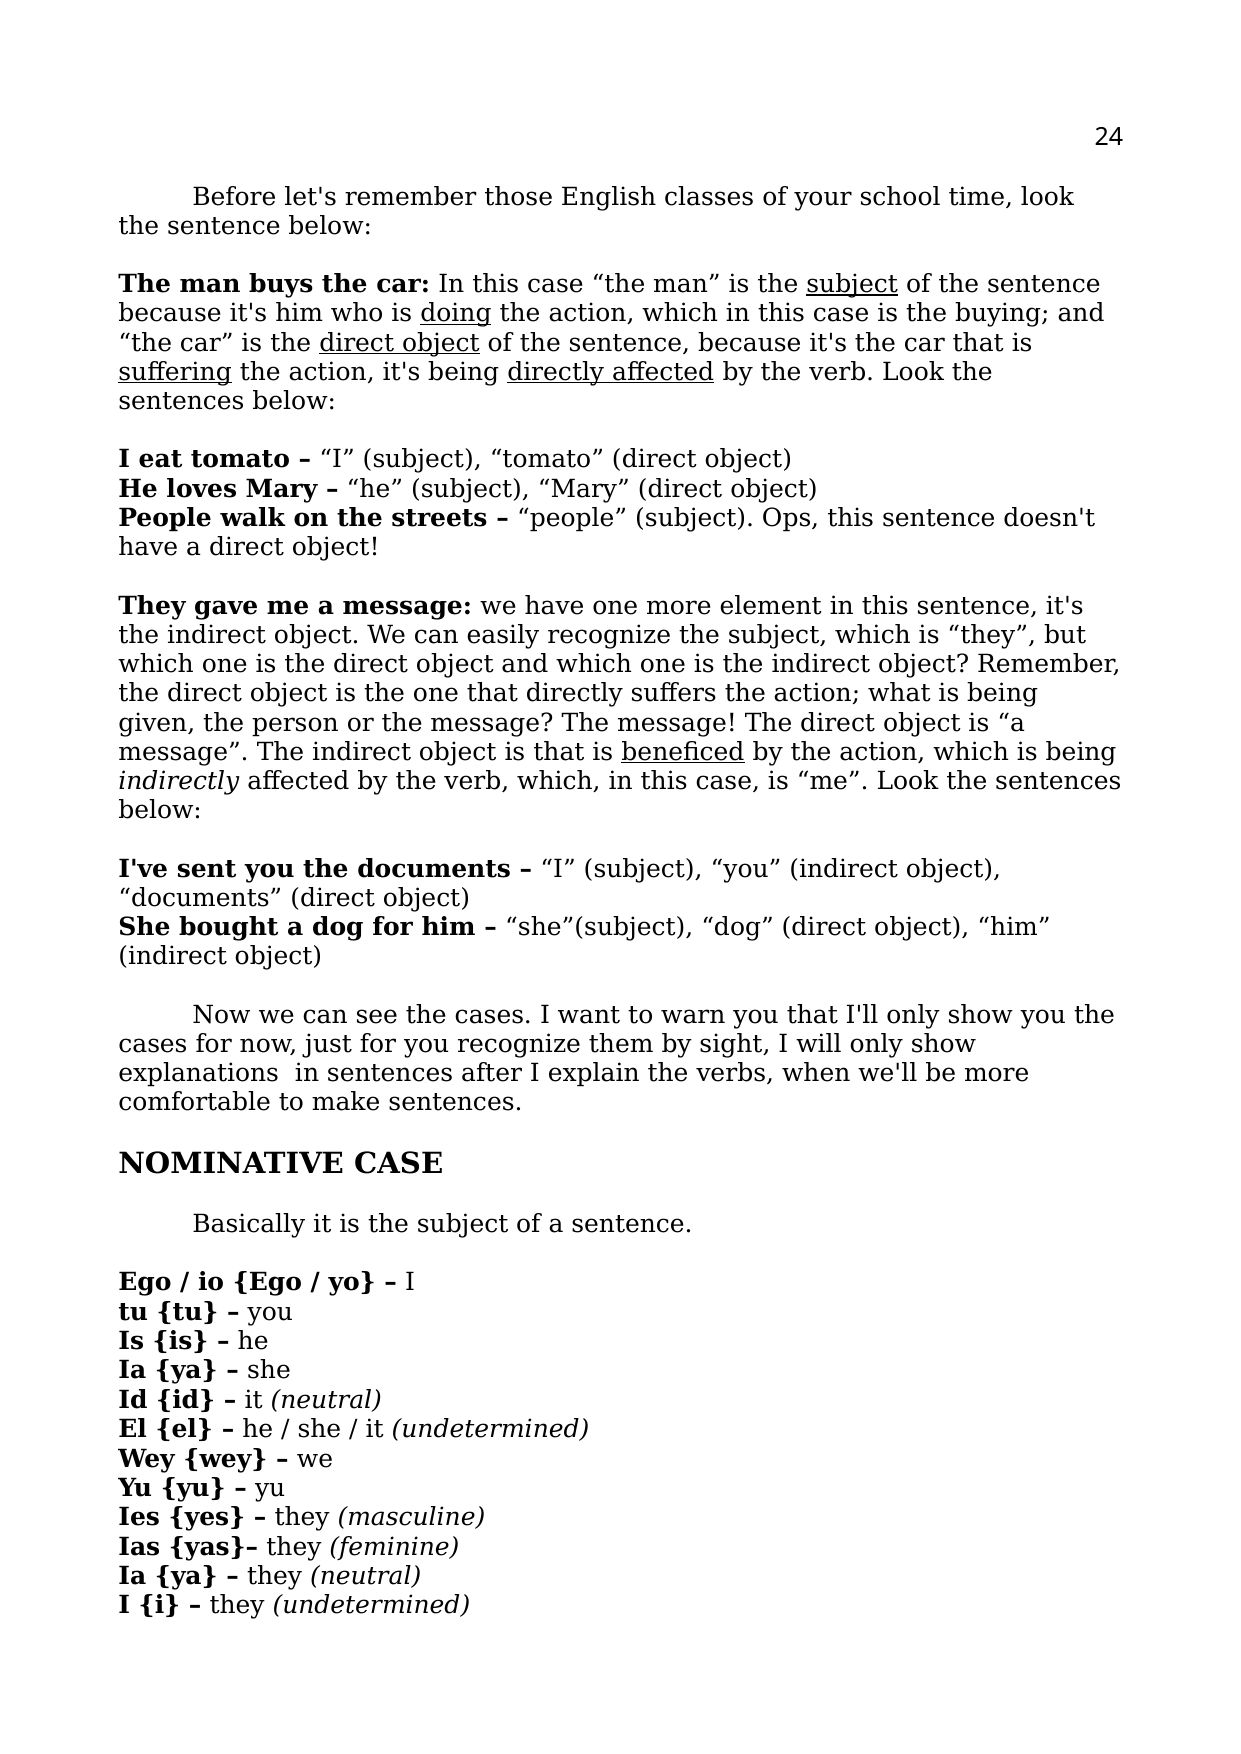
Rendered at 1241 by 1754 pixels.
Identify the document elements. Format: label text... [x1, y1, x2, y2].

text The man buys the car: In this case “the man” is the subject of the sentence because it's him who is doing the action, which in this case is the buying; and “the car” is the direct object of the sentence, because it's the car that is suffering the action, it's being directly affected by the verb. Look the sentences below: [118, 269, 1123, 415]
text Basically it is the subject of a sentence. [118, 1209, 1123, 1238]
text Ias {yas}– they (feminine) [118, 1532, 1123, 1561]
text Wey {wey} – we [118, 1444, 1123, 1473]
text Id {id} – it (neutral) [118, 1385, 1123, 1414]
text Ego / io {Ego / yo} – I [118, 1267, 1123, 1297]
text He loves Mary – “he” (subject), “Mary” (direct object) [118, 474, 1123, 503]
text Now we can see the cases. I want to warn you that I'll only show you the cases for now, just for you recognize them by sight, I will only show explanations in sentences after I explain the verbs, when we'll be more comfortable to make sentences. [118, 1000, 1123, 1116]
text El {el} – he / she / it (undetermined) [118, 1414, 1123, 1444]
text I eat tomato – “I” (subject), “tomato” (direct object) [118, 444, 1123, 474]
text I {i} – they (undetermined) [118, 1591, 1123, 1620]
text She bought a dog for him – “she”(subject), “dog” (direct object), “him” (indirect object) [118, 912, 1123, 971]
text They gave me a message: we have one more element in this sentence, it's the indirect object. We can easily recognize the subject, which is “they”, but which one is the direct object and which one is the indirect object? Remember, the direct object is the one that directly suffers the action; what is being given, the person or the message? The message! The direct object is “a message”. The indirect object is that is beneficed by the action, which is being indirectly affected by the verb, which, in this case, is “me”. Look the sentences below: [118, 591, 1123, 824]
text tu {tu} – you [118, 1297, 1123, 1326]
text Yu {yu} – yu [118, 1473, 1123, 1502]
text People walk on the streets – “people” (subject). Ops, this sentence doesn't have a direct object! [118, 503, 1123, 562]
text Is {is} – he [118, 1326, 1123, 1356]
text Ia {ya} – she [118, 1356, 1123, 1385]
text Ies {yes} – they (masculine) [118, 1502, 1123, 1532]
subtitle NOMINATIVE CASE [118, 1146, 1123, 1180]
text I've sent you the documents – “I” (subject), “you” (indirect object), “documents” (direct object) [118, 853, 1123, 912]
text Before let's remember those English classes of your school time, look the sentence below: [118, 182, 1123, 240]
text Ia {ya} – they (neutral) [118, 1561, 1123, 1591]
